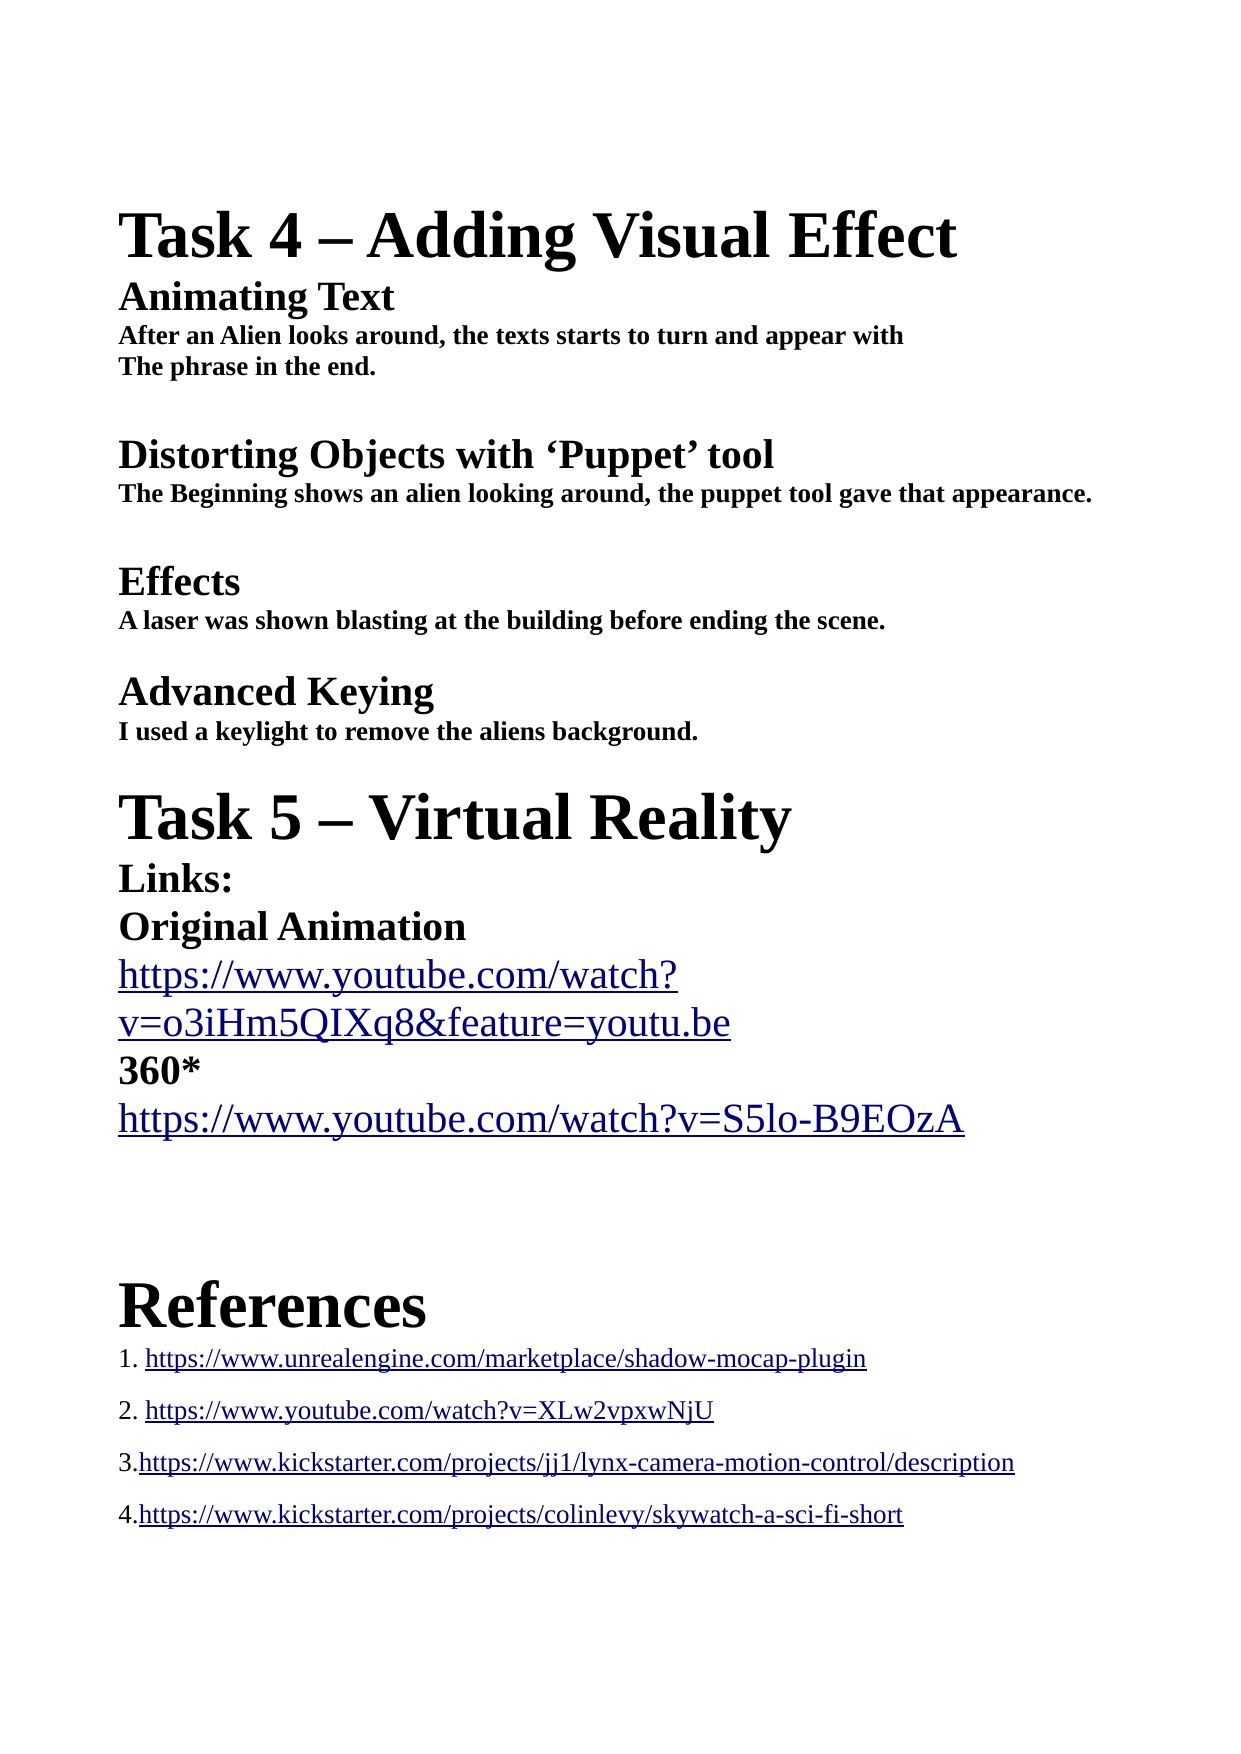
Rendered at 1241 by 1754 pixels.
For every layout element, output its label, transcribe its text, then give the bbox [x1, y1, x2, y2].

text Original Animation [118, 902, 1122, 949]
text References [118, 1266, 1122, 1342]
text Task 5 – Virtual Reality [118, 777, 1122, 854]
text Effects [118, 557, 1122, 604]
text 2. https://www.youtube.com/watch?v=XLw2vpxwNjU [118, 1394, 1122, 1425]
text After an Alien looks around, the texts starts to turn and appear with [118, 319, 1122, 351]
text Task 4 – Adding Visual Effect [118, 195, 1122, 271]
text 3.https://www.kickstarter.com/projects/jj1/lynx-camera-motion-control/description [118, 1446, 1122, 1477]
text The Beginning shows an alien looking around, the puppet tool gave that appearance. [118, 477, 1122, 509]
text Advanced Keying [118, 667, 1122, 715]
text I used a keylight to remove the aliens background. [118, 715, 1122, 746]
text A laser was shown blasting at the building before ending the scene. [118, 604, 1122, 636]
text 360* [118, 1045, 1122, 1093]
text https://www.youtube.com/watch?v=o3iHm5QIXq8&feature=youtu.be [118, 949, 1122, 1045]
text Distorting Objects with ‘Puppet’ tool [118, 429, 1122, 477]
text 4.https://www.kickstarter.com/projects/colinlevy/skywatch-a-sci-fi-short [118, 1498, 1122, 1529]
text 1. https://www.unrealengine.com/marketplace/shadow-mocap-plugin [118, 1342, 1122, 1373]
text Links: [118, 854, 1122, 902]
text The phrase in the end. [118, 351, 1122, 382]
text Animating Text [118, 271, 1122, 319]
text https://www.youtube.com/watch?v=S5lo-B9EOzA [118, 1093, 1122, 1141]
